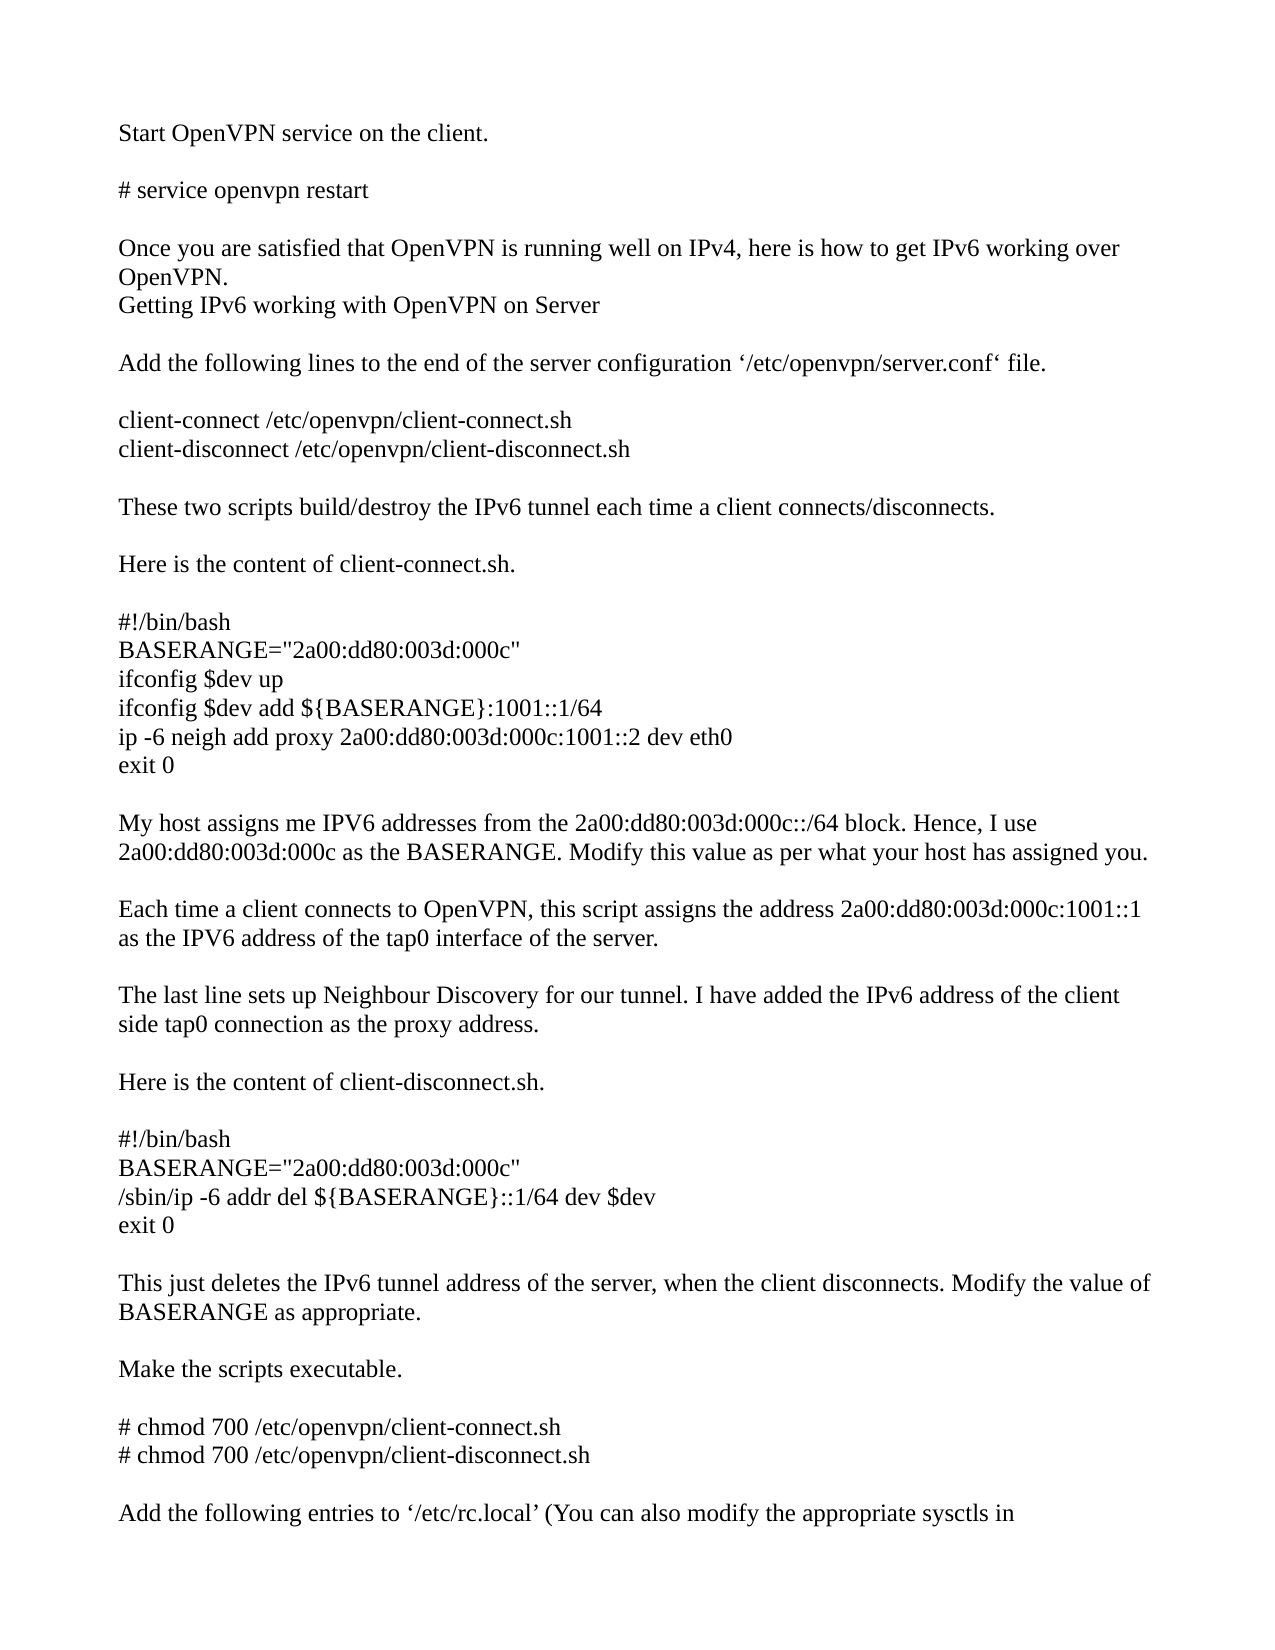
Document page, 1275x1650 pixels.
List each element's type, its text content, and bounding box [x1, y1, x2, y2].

text Add the following lines to the end of the server configuration ‘/etc/openvpn/server.conf‘ file. [118, 348, 1157, 377]
text client-disconnect /etc/openvpn/client-disconnect.sh [118, 434, 1157, 463]
text # chmod 700 /etc/openvpn/client-connect.sh [118, 1412, 1157, 1441]
text Each time a client connects to OpenVPN, this script assigns the address 2a00:dd80:003d:000c:1001::1 as the IPV6 address of the tap0 interface of the server. [118, 894, 1157, 952]
text ifconfig $dev up [118, 664, 1157, 693]
text Add the following entries to ‘/etc/rc.local’ (You can also modify the appropriate sysctls in [118, 1498, 1157, 1527]
text Here is the content of client-disconnect.sh. [118, 1067, 1157, 1096]
text client-connect /etc/openvpn/client-connect.sh [118, 406, 1157, 434]
text BASERANGE="2a00:dd80:003d:000c" [118, 1153, 1157, 1182]
text Getting IPv6 working with OpenVPN on Server [118, 291, 1157, 319]
text Make the scripts executable. [118, 1354, 1157, 1383]
text # chmod 700 /etc/openvpn/client-disconnect.sh [118, 1441, 1157, 1469]
text My host assigns me IPV6 addresses from the 2a00:dd80:003d:000c::/64 block. Hence, I use [118, 808, 1157, 837]
text # service openvpn restart [118, 176, 1157, 204]
text This just deletes the IPv6 tunnel address of the server, when the client disconnects. Modify the value of BASERANGE as appropriate. [118, 1268, 1157, 1326]
text These two scripts build/destroy the IPv6 tunnel each time a client connects/disconnects. [118, 492, 1157, 521]
text The last line sets up Neighbour Discovery for our tunnel. I have added the IPv6 address of the client side tap0 connection as the proxy address. [118, 981, 1157, 1038]
text BASERANGE="2a00:dd80:003d:000c" [118, 636, 1157, 664]
text #!/bin/bash [118, 607, 1157, 636]
text ip -6 neigh add proxy 2a00:dd80:003d:000c:1001::2 dev eth0 [118, 722, 1157, 751]
text Start OpenVPN service on the client. [118, 118, 1157, 147]
text Here is the content of client-connect.sh. [118, 549, 1157, 578]
text #!/bin/bash [118, 1124, 1157, 1153]
text Once you are satisfied that OpenVPN is running well on IPv4, here is how to get IPv6 working over OpenVPN. [118, 233, 1157, 291]
text /sbin/ip -6 addr del ${BASERANGE}::1/64 dev $dev [118, 1182, 1157, 1211]
text exit 0 [118, 1211, 1157, 1239]
text exit 0 [118, 751, 1157, 779]
text ifconfig $dev add ${BASERANGE}:1001::1/64 [118, 693, 1157, 722]
text 2a00:dd80:003d:000c as the BASERANGE. Modify this value as per what your host has assigned you. [118, 837, 1157, 866]
